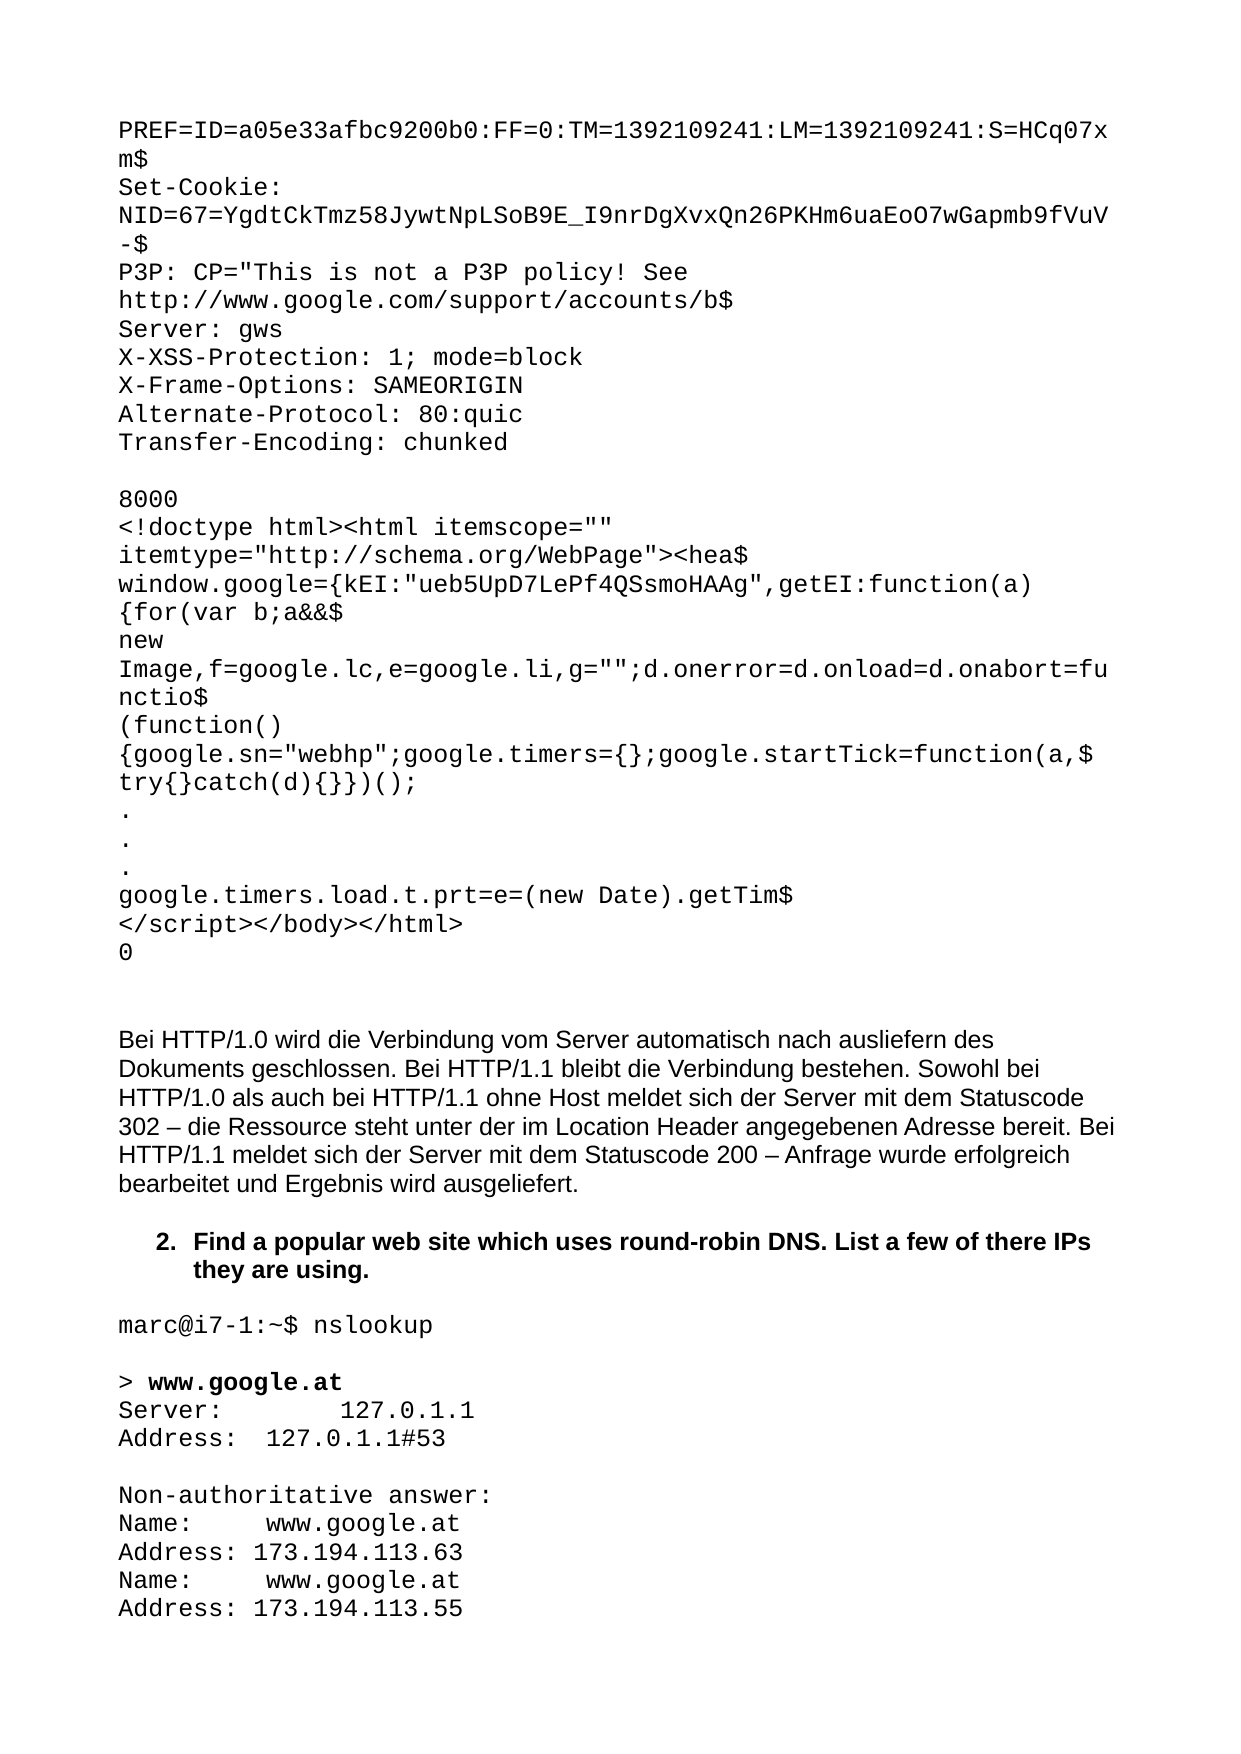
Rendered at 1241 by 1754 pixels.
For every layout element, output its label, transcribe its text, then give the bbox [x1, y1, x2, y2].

text 8000 [118, 486, 1122, 515]
text </script></body></html> [118, 911, 1122, 940]
text Address: 173.194.113.63 [118, 1539, 1122, 1568]
text (function(){google.sn="webhp";google.timers={};google.startTick=function(a,$ [118, 713, 1122, 770]
text <!doctype html><html itemscope="" itemtype="http://schema.org/WebPage"><hea$ [118, 515, 1122, 571]
text Server: gws [118, 316, 1122, 345]
text . [118, 855, 1122, 883]
text Name: www.google.at [118, 1511, 1122, 1539]
list Find a popular web site which uses round-robin DNS. List a few of there IPs they are using. [156, 1226, 1122, 1284]
text Alternate-Protocol: 80:quic [118, 401, 1122, 430]
text > www.google.at [118, 1369, 1122, 1398]
text . [118, 798, 1122, 826]
text window.google={kEI:"ueb5UpD7LePf4QSsmoHAAg",getEI:function(a){for(var b;a&&$ [118, 571, 1122, 628]
text try{}catch(d){}})(); [118, 770, 1122, 798]
text marc@i7-1:~$ nslookup [118, 1313, 1122, 1341]
text PREF=ID=a05e33afbc9200b0:FF=0:TM=1392109241:LM=1392109241:S=HCq07xm$ [118, 118, 1122, 175]
text Transfer-Encoding: chunked [118, 430, 1122, 458]
text new Image,f=google.lc,e=google.li,g="";d.onerror=d.onload=d.onabort=functio$ [118, 628, 1122, 713]
text . [118, 826, 1122, 855]
text Address: 173.194.113.55 [118, 1596, 1122, 1624]
text google.timers.load.t.prt=e=(new Date).getTim$ [118, 883, 1122, 911]
text Server: 127.0.1.1 [118, 1398, 1122, 1426]
text 0 [118, 940, 1122, 968]
text Bei HTTP/1.0 wird die Verbindung vom Server automatisch nach ausliefern des Dokuments geschlossen. Bei HTTP/1.1 bleibt die Verbindung bestehen. Sowohl bei HTTP/1.0 als auch bei HTTP/1.1 ohne Host meldet sich der Server mit dem Statuscode 302 – die Ressource steht unter der im Location Header angegebenen Adresse bereit. Bei HTTP/1.1 meldet sich der Server mit dem Statuscode 200 – Anfrage wurde erfolgreich bearbeitet und Ergebnis wird ausgeliefert. [118, 1025, 1122, 1198]
text X-XSS-Protection: 1; mode=block [118, 345, 1122, 373]
text Non-authoritative answer: [118, 1483, 1122, 1511]
text Address: 127.0.1.1#53 [118, 1426, 1122, 1454]
text P3P: CP="This is not a P3P policy! See http://www.google.com/support/accounts/b$ [118, 260, 1122, 316]
text Set-Cookie: NID=67=YgdtCkTmz58JywtNpLSoB9E_I9nrDgXvxQn26PKHm6uaEoO7wGapmb9fVuV-$ [118, 175, 1122, 260]
text Name: www.google.at [118, 1568, 1122, 1596]
text X-Frame-Options: SAMEORIGIN [118, 373, 1122, 401]
